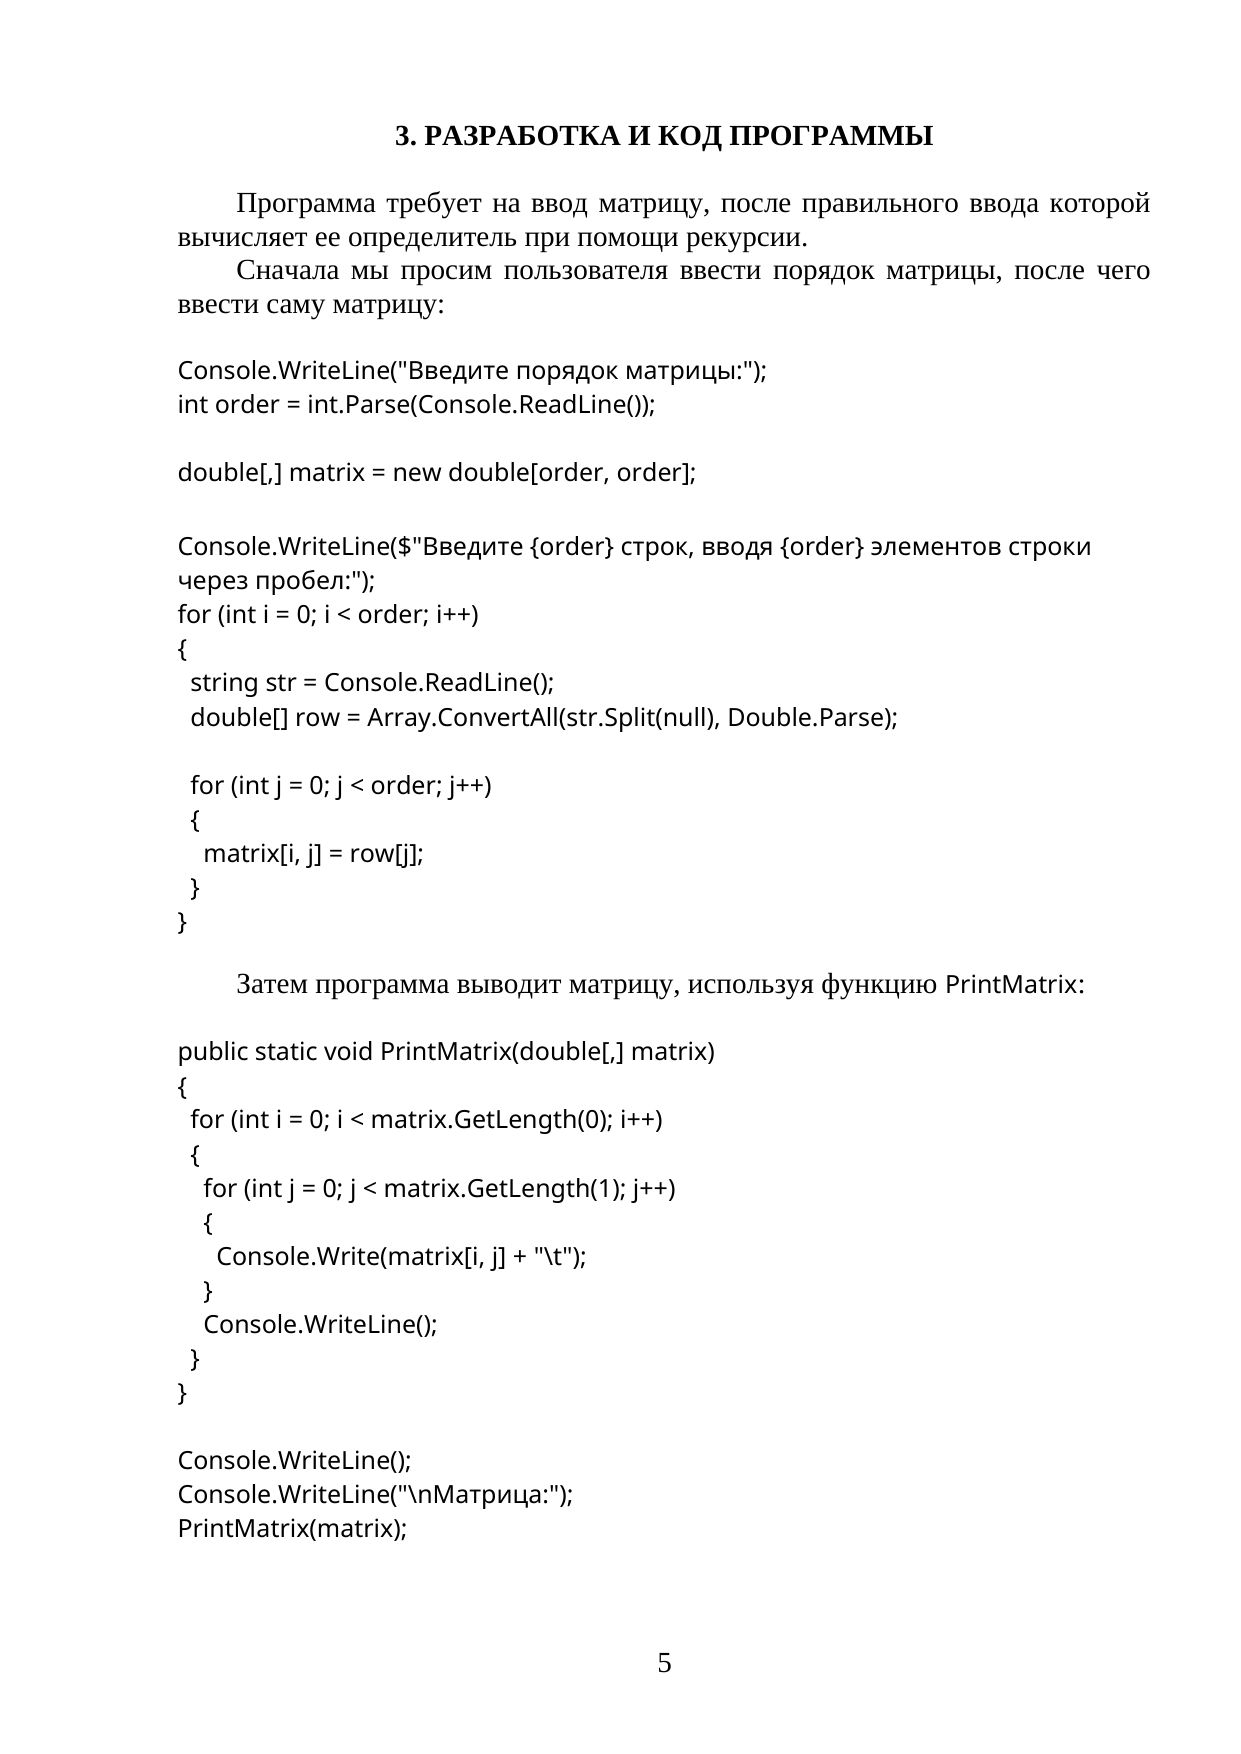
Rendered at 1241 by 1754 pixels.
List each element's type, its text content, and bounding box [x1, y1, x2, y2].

text string str = Console.ReadLine(); [177, 665, 1152, 699]
text for (int j = 0; j < matrix.GetLength(1); j++) [177, 1170, 1152, 1204]
text } [177, 869, 1152, 903]
text } [177, 1341, 1152, 1375]
text } [177, 1272, 1152, 1307]
text PrintMatrix(matrix); [177, 1511, 1152, 1545]
text Затем программа выводит матрицу, используя функцию PrintMatrix: [177, 966, 1152, 1001]
text Console.WriteLine($"Введите {order} строк, вводя {order} элементов строки через пробел:"); [177, 529, 1152, 597]
text double[,] matrix = new double[order, order]; [177, 455, 1152, 489]
text for (int j = 0; j < order; j++) [177, 767, 1152, 801]
text Console.WriteLine("\nМатрица:"); [177, 1477, 1152, 1511]
subtitle 3. РАЗРАБОТКА И КОД ПРОГРАММЫ [177, 118, 1152, 152]
text } [177, 903, 1152, 938]
text { [177, 1204, 1152, 1238]
text { [177, 631, 1152, 665]
text } [177, 1375, 1152, 1409]
text public static void PrintMatrix(double[,] matrix) [177, 1034, 1152, 1068]
text Console.WriteLine(); [177, 1307, 1152, 1341]
text int order = int.Parse(Console.ReadLine()); [177, 387, 1152, 421]
text for (int i = 0; i < order; i++) [177, 597, 1152, 631]
text Console.Write(matrix[i, j] + "\t"); [177, 1238, 1152, 1272]
text double[] row = Array.ConvertAll(str.Split(null), Double.Parse); [177, 699, 1152, 733]
text Программа требует на ввод матрицу, после правильного ввода которой вычисляет ее определитель при помощи рекурсии. [177, 185, 1152, 252]
text Console.WriteLine(); [177, 1443, 1152, 1477]
text Сначала мы просим пользователя ввести порядок матрицы, после чего ввести саму матрицу: [177, 252, 1152, 319]
text matrix[i, j] = row[j]; [177, 835, 1152, 869]
text for (int i = 0; i < matrix.GetLength(0); i++) [177, 1102, 1152, 1136]
text { [177, 1136, 1152, 1170]
text { [177, 801, 1152, 835]
text { [177, 1068, 1152, 1102]
text Console.WriteLine("Введите порядок матрицы:"); [177, 353, 1152, 387]
